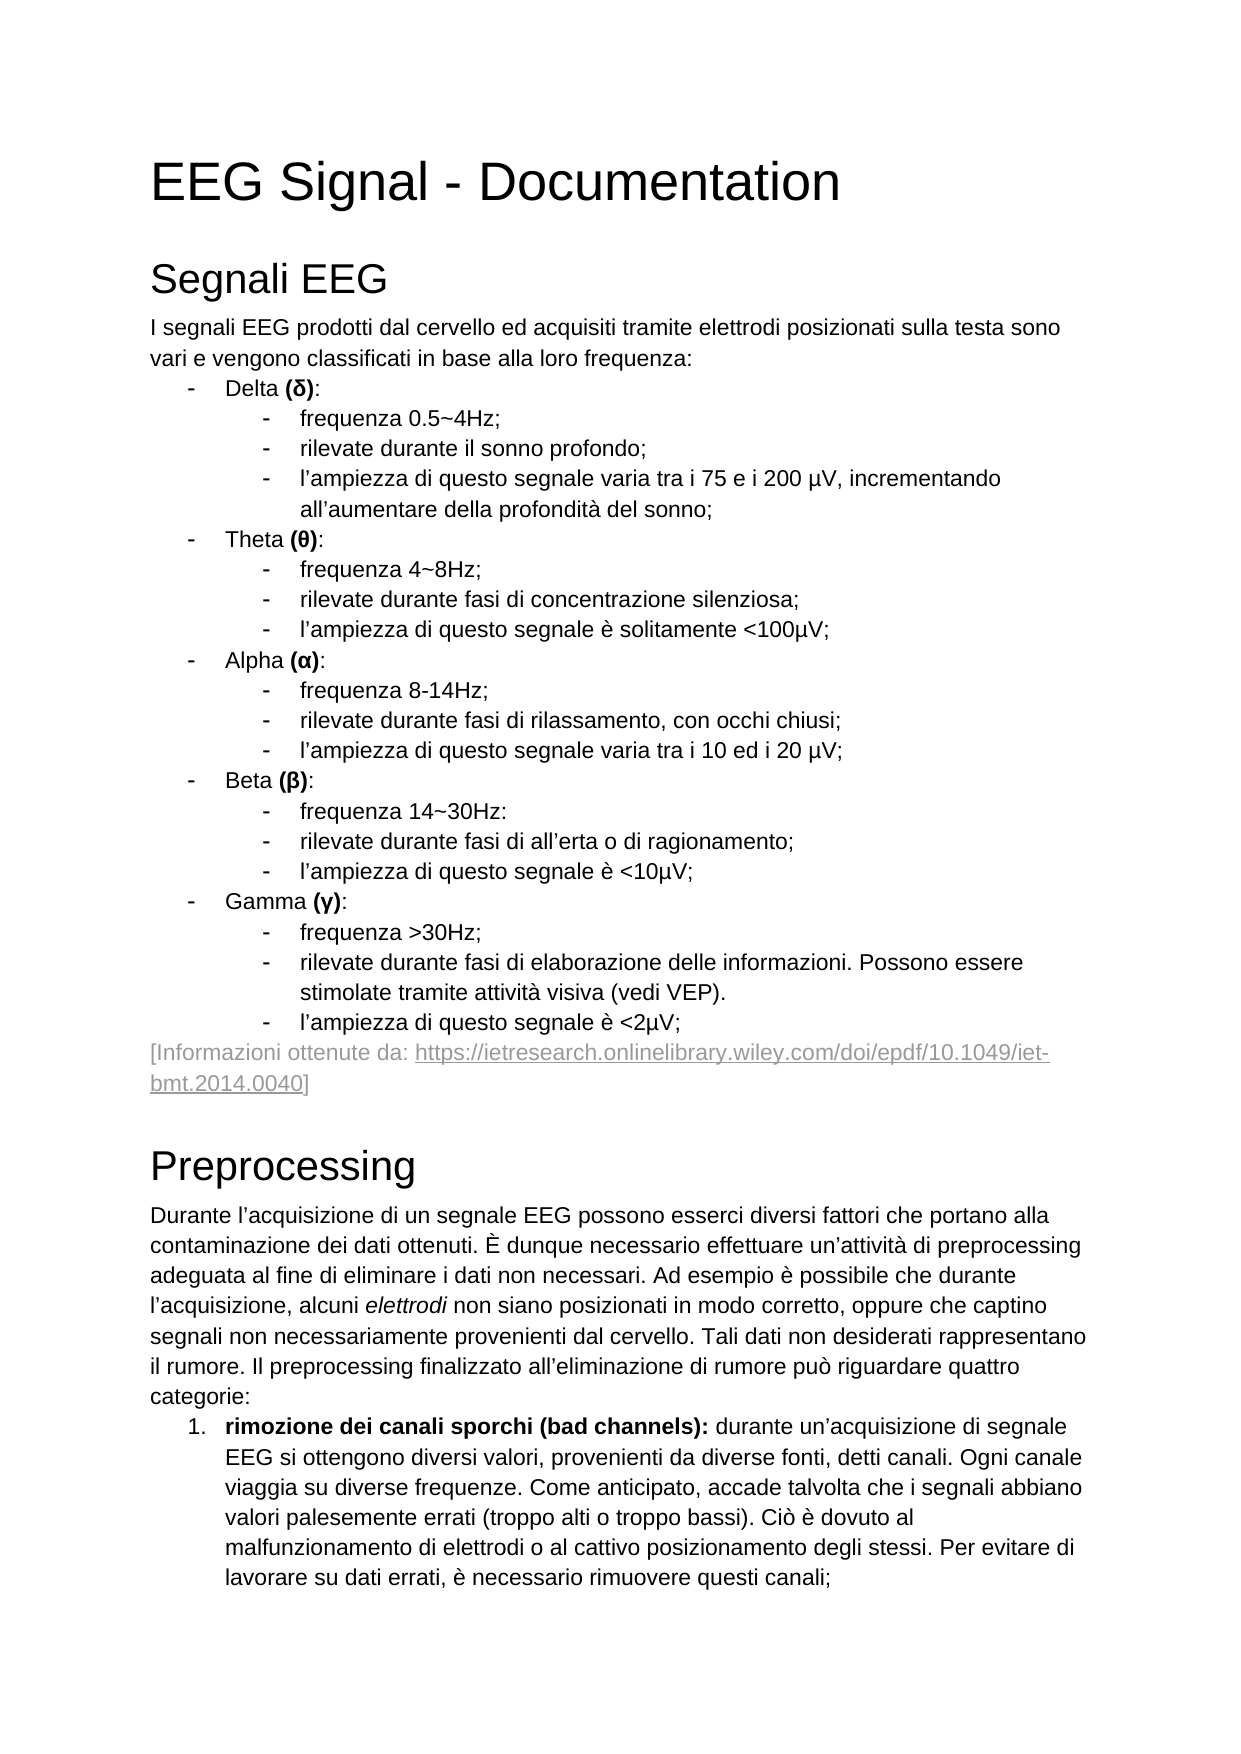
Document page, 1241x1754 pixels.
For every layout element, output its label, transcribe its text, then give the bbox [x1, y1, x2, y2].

subtitle Segnali EEG [150, 254, 1090, 302]
list frequenza >30Hz; [262, 918, 1090, 945]
list frequenza 4~8Hz; [262, 556, 1090, 582]
list l’ampiezza di questo segnale è <2µV; [262, 1009, 1090, 1036]
list l’ampiezza di questo segnale è <10µV; [262, 858, 1090, 884]
subtitle Preprocessing [150, 1141, 1090, 1189]
list frequenza 14~30Hz: [262, 798, 1090, 824]
list Beta (β): [187, 767, 1090, 794]
list frequenza 0.5~4Hz; [262, 405, 1090, 431]
text Durante l’acquisizione di un segnale EEG possono esserci diversi fattori che portano alla contaminazione dei dati ottenuti. È dunque necessario effettuare un’attività di preprocessing adeguata al fine di eliminare i dati non necessari. Ad esempio è possibile che durante l’acquisizione, alcuni elettrodi non siano posizionati in modo corretto, oppure che captino segnali non necessariamente provenienti dal cervello. Tali dati non desiderati rappresentano il rumore. Il preprocessing finalizzato all’eliminazione di rumore può riguardare quattro categorie: [150, 1202, 1090, 1409]
list Alpha (α): [187, 647, 1090, 673]
list l’ampiezza di questo segnale varia tra i 75 e i 200 µV, incrementando all’aumentare della profondità del sonno; [262, 465, 1090, 522]
list rilevate durante fasi di concentrazione silenziosa; [262, 586, 1090, 613]
list Delta (δ): [187, 375, 1090, 401]
text I segnali EEG prodotti dal cervello ed acquisiti tramite elettrodi posizionati sulla testa sono vari e vengono classificati in base alla loro frequenza: [150, 314, 1090, 371]
list rimozione dei canali sporchi (bad channels): durante un’acquisizione di segnale EEG si ottengono diversi valori, provenienti da diverse fonti, detti canali. Ogni canale viaggia su diverse frequenze. Come anticipato, accade talvolta che i segnali abbiano valori palesemente errati (troppo alti o troppo bassi). Ciò è dovuto al malfunzionamento di elettrodi o al cattivo posizionamento degli stessi. Per evitare di lavorare su dati errati, è necessario rimuovere questi canali; [187, 1413, 1090, 1591]
list frequenza 8-14Hz; [262, 677, 1090, 703]
list rilevate durante il sonno profondo; [262, 435, 1090, 462]
list rilevate durante fasi di rilassamento, con occhi chiusi; [262, 707, 1090, 733]
list Gamma (γ): [187, 888, 1090, 915]
list rilevate durante fasi di elaborazione delle informazioni. Possono essere stimolate tramite attività visiva (vedi VEP). [262, 949, 1090, 1005]
list l’ampiezza di questo segnale varia tra i 10 ed i 20 µV; [262, 737, 1090, 764]
list Theta (θ): [187, 526, 1090, 552]
list l’ampiezza di questo segnale è solitamente <100µV; [262, 616, 1090, 643]
title EEG Signal - Documentation [150, 150, 1090, 212]
text [Informazioni ottenute da: https://ietresearch.onlinelibrary.wiley.com/doi/epdf/10.1049/iet-bmt.2014.0040] [150, 1039, 1090, 1096]
list rilevate durante fasi di all’erta o di ragionamento; [262, 828, 1090, 854]
